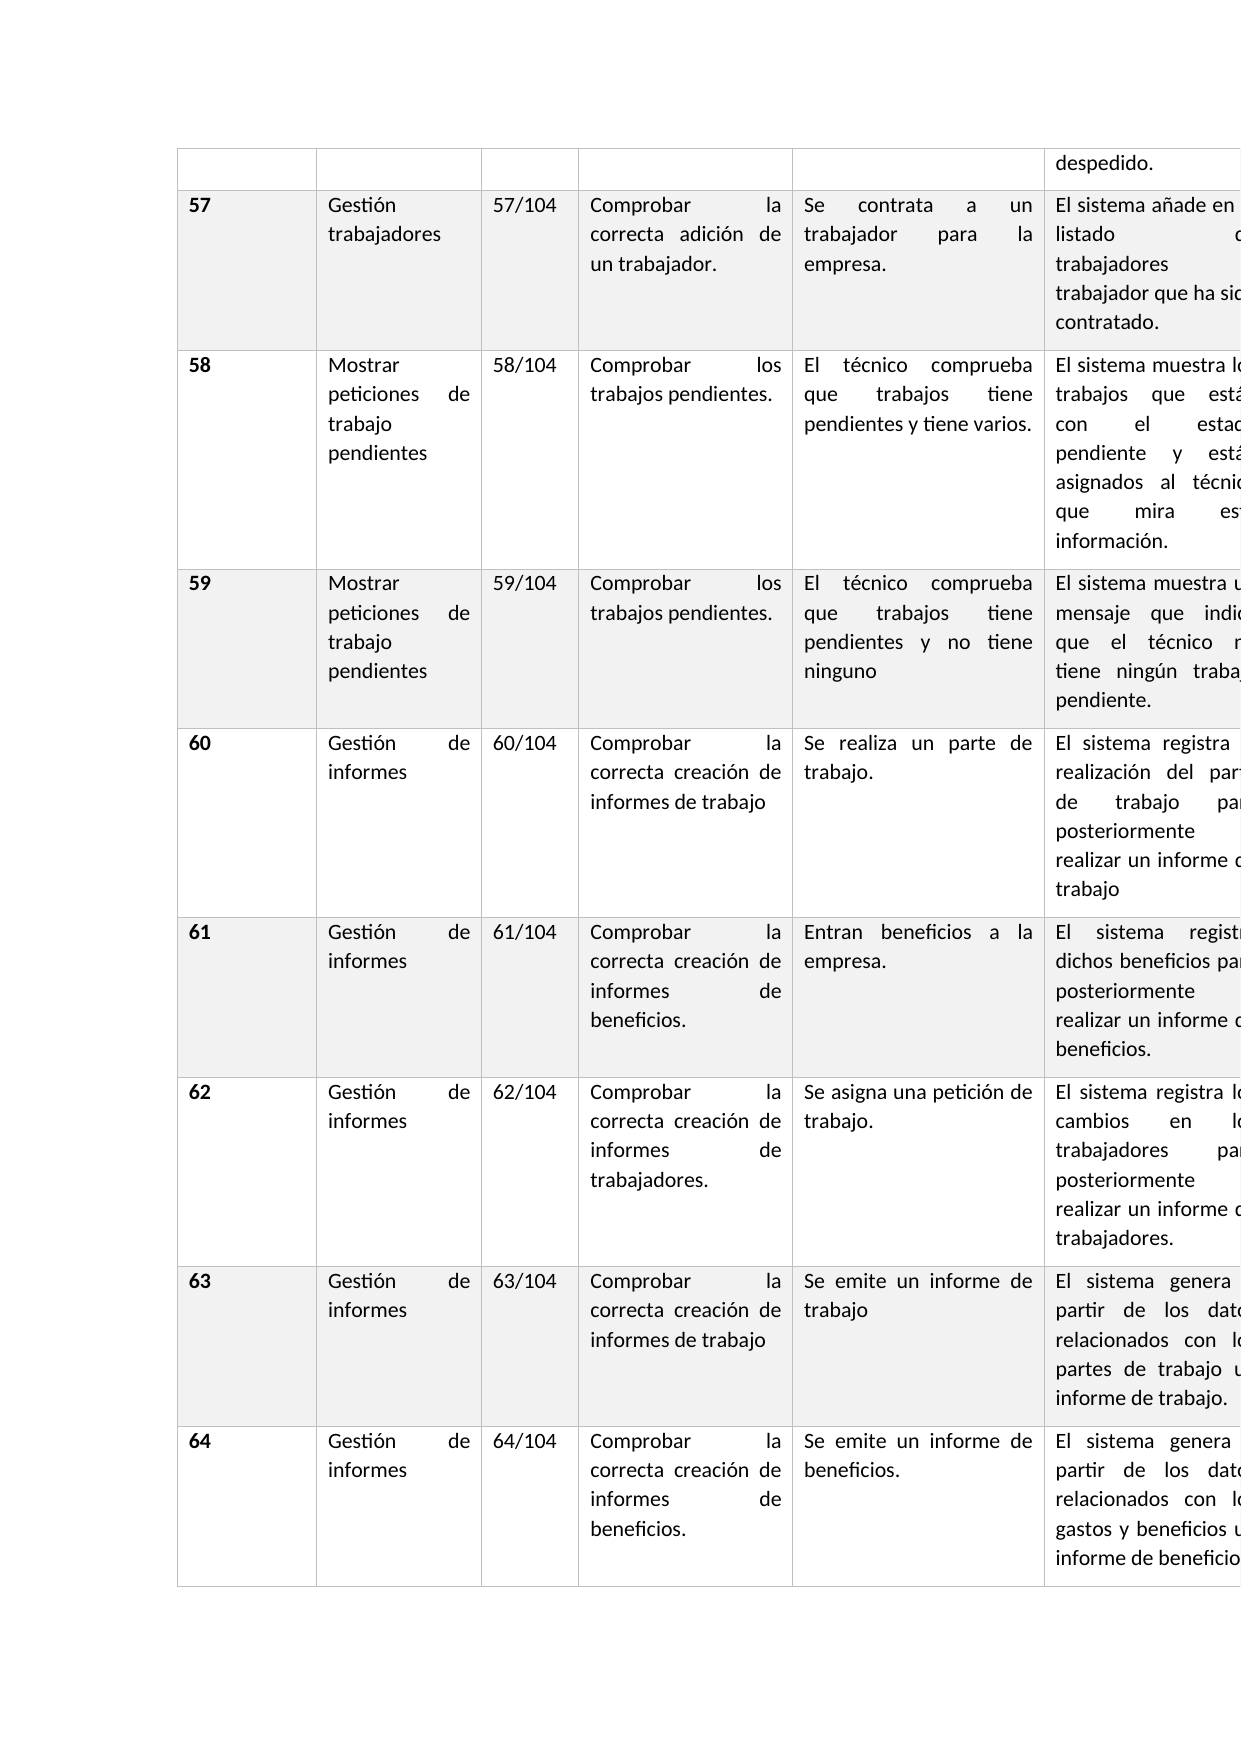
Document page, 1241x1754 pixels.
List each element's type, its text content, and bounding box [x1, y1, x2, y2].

table_cell Comprobar la correcta creación de informes de beneficios. [579, 1427, 792, 1586]
table_cell [793, 149, 1044, 190]
table_cell El sistema muestra un mensaje que indica que el técnico no tiene ningún trabajo pendiente. [1045, 570, 1240, 728]
table_cell 63 [178, 1267, 316, 1426]
table_cell Se asigna una petición de trabajo. [793, 1078, 1044, 1266]
table_cell 60/104 [482, 729, 578, 917]
table_cell 58/104 [482, 351, 578, 568]
table_cell 62 [178, 1078, 316, 1266]
table_cell El sistema genera a partir de los datos relacionados con los partes de trabajo un informe de trabajo. [1045, 1267, 1240, 1426]
table_cell Comprobar los trabajos pendientes. [579, 570, 792, 728]
table_cell Entran beneficios a la empresa. [793, 918, 1044, 1077]
table_cell 57/104 [482, 191, 578, 350]
table_cell Mostrar peticiones de trabajo pendientes [317, 570, 481, 728]
table_cell 57 [178, 191, 316, 350]
table_cell 59 [178, 570, 316, 728]
table_cell 62/104 [482, 1078, 578, 1266]
table_cell 64 [178, 1427, 316, 1586]
table_cell [482, 149, 578, 190]
table_cell [317, 149, 481, 190]
table_cell Se contrata a un trabajador para la empresa. [793, 191, 1044, 350]
table_cell 61 [178, 918, 316, 1077]
table_cell Gestión de informes [317, 1267, 481, 1426]
table_cell Comprobar la correcta creación de informes de trabajadores. [579, 1078, 792, 1266]
table_cell 61/104 [482, 918, 578, 1077]
table_cell Comprobar la correcta creación de informes de trabajo [579, 1267, 792, 1426]
table_cell Gestión de informes [317, 729, 481, 917]
table_cell Mostrar peticiones de trabajo pendientes [317, 351, 481, 568]
table_cell 63/104 [482, 1267, 578, 1426]
table_cell Se emite un informe de trabajo [793, 1267, 1044, 1426]
table_cell Comprobar la correcta creación de informes de beneficios. [579, 918, 792, 1077]
table_cell 58 [178, 351, 316, 568]
table_cell El sistema elimina del listado de trabajadores al trabajador que ha sido despedido. [1045, 149, 1240, 190]
table_cell El sistema añade en el listado de trabajadores al trabajador que ha sido contratado. [1045, 191, 1240, 350]
table_cell Gestión trabajadores [317, 191, 481, 350]
table_cell Gestión de informes [317, 918, 481, 1077]
table_cell Comprobar la correcta adición de un trabajador. [579, 191, 792, 350]
table_cell 59/104 [482, 570, 578, 728]
table_cell El sistema genera a partir de los datos relacionados con los gastos y beneficios un informe de beneficios. [1045, 1427, 1240, 1586]
table_cell El técnico comprueba que trabajos tiene pendientes y no tiene ninguno [793, 570, 1044, 728]
table_cell 60 [178, 729, 316, 917]
table_cell El sistema muestra los trabajos que están con el estado pendiente y están asignados al técnico que mira esta información. [1045, 351, 1240, 568]
table_cell Comprobar los trabajos pendientes. [579, 351, 792, 568]
table_cell 64/104 [482, 1427, 578, 1586]
table_cell Se realiza un parte de trabajo. [793, 729, 1044, 917]
table_cell Se emite un informe de beneficios. [793, 1427, 1044, 1586]
table_cell [178, 149, 316, 190]
table_cell El sistema registra dichos beneficios para posteriormente realizar un informe de beneficios. [1045, 918, 1240, 1077]
table_cell El sistema registra la realización del parte de trabajo para posteriormente realizar un informe de trabajo [1045, 729, 1240, 917]
table_cell El técnico comprueba que trabajos tiene pendientes y tiene varios. [793, 351, 1044, 568]
table_cell El sistema registra los cambios en los trabajadores para posteriormente realizar un informe de trabajadores. [1045, 1078, 1240, 1266]
table_cell Comprobar la correcta creación de informes de trabajo [579, 729, 792, 917]
table_cell Gestión de informes [317, 1078, 481, 1266]
table_cell [579, 149, 792, 190]
table_cell Gestión de informes [317, 1427, 481, 1586]
